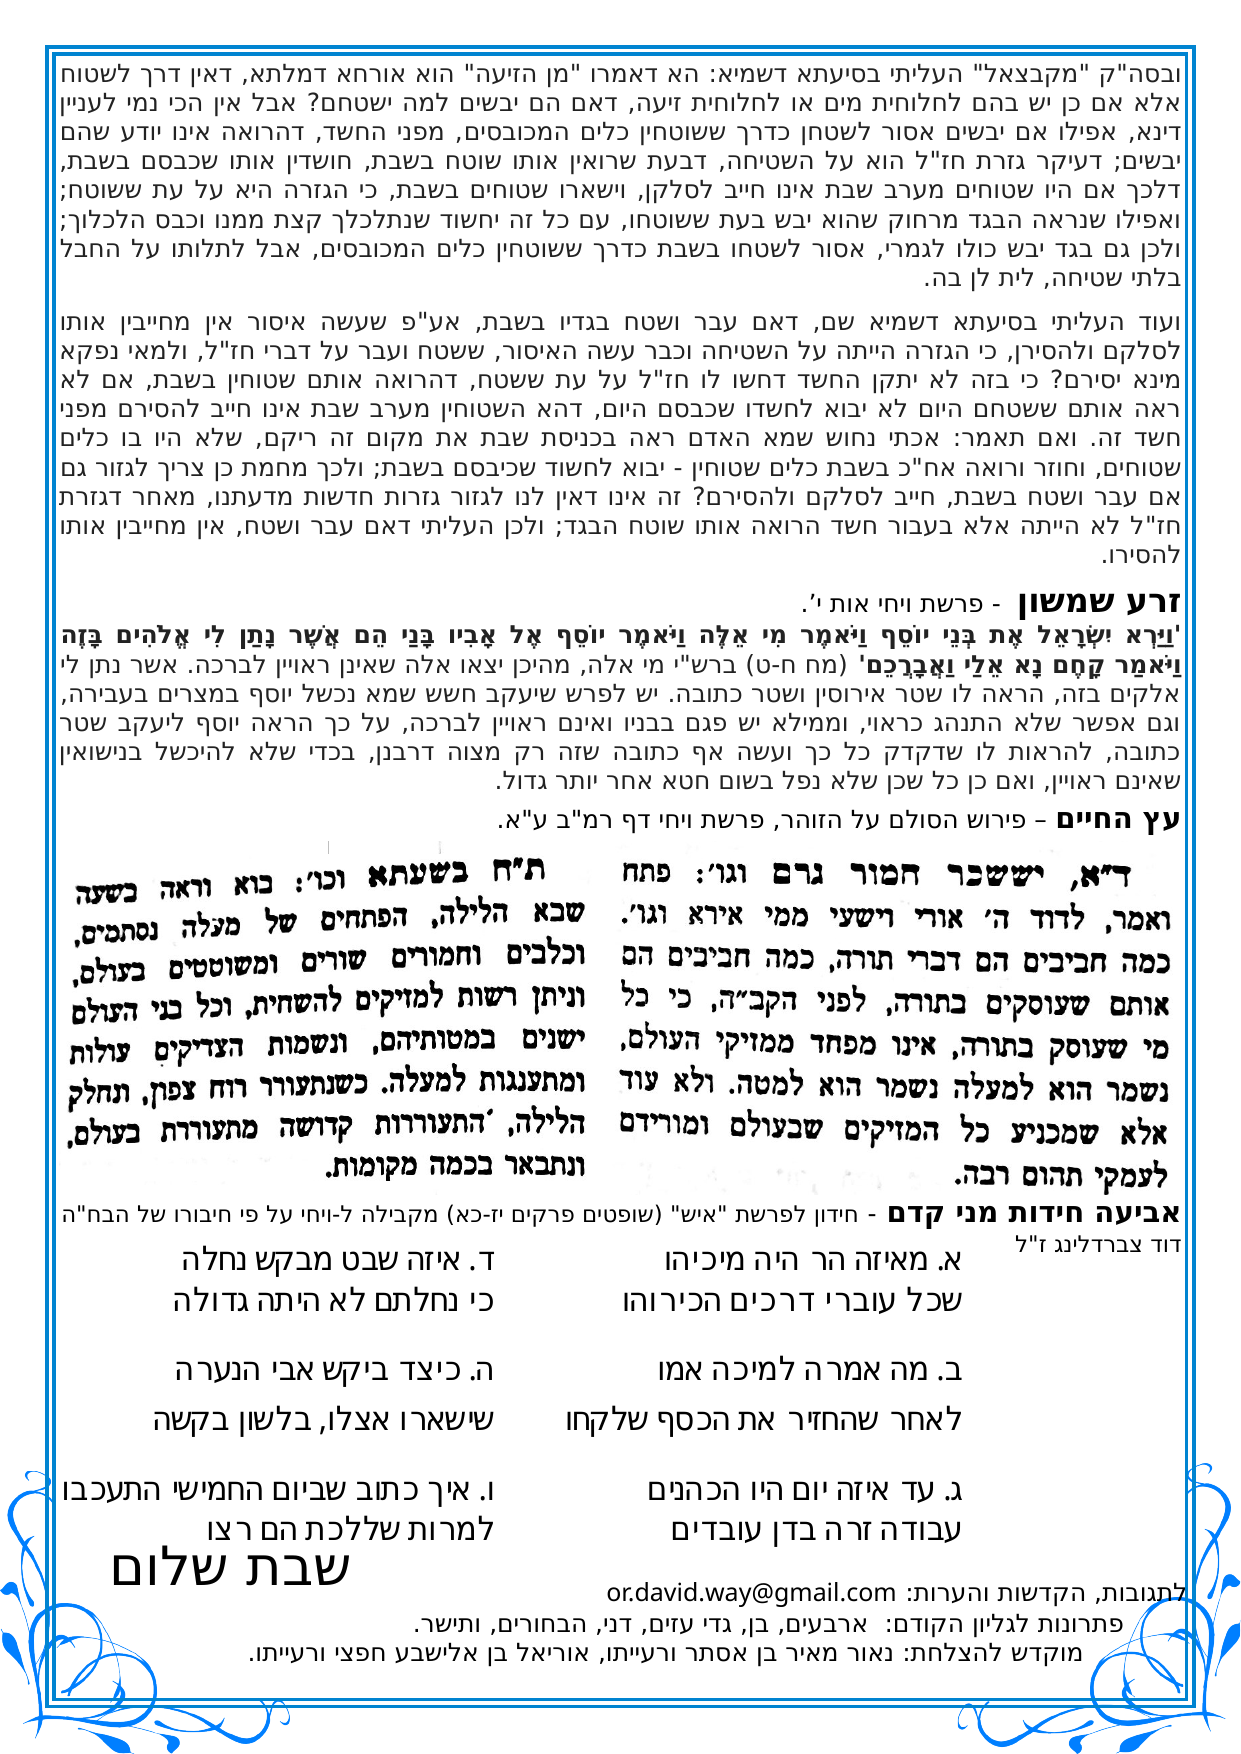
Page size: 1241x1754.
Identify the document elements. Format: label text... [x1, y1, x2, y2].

picture [957, 1463, 1241, 1754]
text 'וַיַּרְא יִשְׂרָאֵל אֶת בְּנֵי יוֹסֵף וַיֹּאמֶר מִי אֵלֶּה וַיֹּאמֶר יוֹסֵף אֶל אָבִיו בָּנַי הֵם אֲשֶׁר נָתַן לִי אֱלֹהִים בָּזֶה וַיֹּאמַר קָחֶם נָא אֵלַי וַאֲבָרֲכֵם' (מח ח-ט) ברש"י מי אלה, מהיכן יצאו אלה שאינן ראויין לברכה. אשר נתן לי אלקים בזה, הראה לו שטר אירוסין ושטר כתובה. יש לפרש שיעקב חשש שמא נכשל יוסף במצרים בעבירה, וגם אפשר שלא התנהג כראוי, וממילא יש פגם בבניו ואינם ראויין לברכה, על כך הראה יוסף ליעקב שטר כתובה, להראות לו שדקדק כל כך ועשה אף כתובה שזה רק מצוה דרבנן, בכדי שלא להיכשל בנישואין שאינם ראויין, ואם כן כל שכן שלא נפל בשום חטא אחר יותר גדול. [59, 621, 1182, 796]
list פתרונות לגליון הקודם: ארבעים, בן, גדי עזים, דני, הבחורים, ותישר. [290, 1609, 957, 1638]
picture [957, 1463, 1192, 1705]
text עץ החיים – פירוש הסולם על הזוהר, פרשת ויחי דף רמ"ב ע"א. [59, 802, 1182, 836]
picture [957, 1463, 1185, 1698]
list מוקדש להצלחת: נאור מאיר בן אסתר ורעייתו, אוריאל בן אלישבע חפצי ורעייתו. [290, 1638, 957, 1667]
picture [0, 1471, 290, 1754]
subtitle ועוד העליתי בסיעתא דשמיא שם, דאם עבר ושטח בגדיו בשבת, אע"פ שעשה איסור אין מחייבין אותו לסלקם ולהסירן, כי הגזרה הייתה על השטיחה וכבר עשה האיסור, ששטח ועבר על דברי חז"ל, ולמאי נפקא מינא יסירם? כי בזה לא יתקן החשד דחשו לו חז"ל על עת ששטח, דהרואה אותם שטוחין בשבת, אם לא ראה אותם ששטחם היום לא יבוא לחשדו שכבסם היום, דהא השטוחין מערב שבת אינו חייב להסירם מפני חשד זה. ואם תאמר: אכתי נחוש שמא האדם ראה בכניסת שבת את מקום זה ריקם, שלא היו בו כלים שטוחים, וחוזר ורואה אח"כ בשבת כלים שטוחין - יבוא לחשוד שכיבסם בשבת; ולכך מחמת כן צריך לגזור גם אם עבר ושטח בשבת, חייב לסלקם ולהסירם? זה אינו דאין לנו לגזור גזרות חדשות מדעתנו, מאחר דגזרת חז"ל לא הייתה אלא בעבור חשד הרואה אותו שוטח הבגד; ולכן העליתי דאם עבר ושטח, אין מחייבין אותו להסירו. [59, 307, 1182, 569]
text זרע שמשון - פרשת ויחי אות י’. [59, 582, 1182, 621]
text ובסה"ק "מקבצאל" העליתי בסיעתא דשמיא: הא דאמרו "מן הזיעה" הוא אורחא דמלתא, דאין דרך לשטוח אלא אם כן יש בהם לחלוחית מים או לחלוחית זיעה, דאם הם יבשים למה ישטחם? אבל אין הכי נמי לעניין דינא, אפילו אם יבשים אסור לשטחן כדרך ששוטחין כלים המכובסים, מפני החשד, דהרואה אינו יודע שהם יבשים; דעיקר גזרת חז"ל הוא על השטיחה, דבעת שרואין אותו שוטח בשבת, חושדין אותו שכבסם בשבת, דלכך אם היו שטוחים מערב שבת אינו חייב לסלקן, וישארו שטוחים בשבת, כי הגזרה היא על עת ששוטח; ואפילו שנראה הבגד מרחוק שהוא יבש בעת ששוטחו, עם כל זה יחשוד שנתלכלך קצת ממנו וכבס הלכלוך; ולכן גם בגד יבש כולו לגמרי, אסור לשטחו בשבת כדרך ששוטחין כלים המכובסים, אבל לתלותו על החבל בלתי שטיחה, לית לן בה. [59, 59, 1182, 292]
picture [58, 841, 1182, 1195]
text אביעה חידות מני קדם - חידון לפרשת "איש" (שופטים פרקים יז-כא) מקבילה ל-ויחי על פי חיבורו של הבח"ה דוד צברדלינג ז"ל [59, 1195, 1182, 1258]
list לתגובות, הקדשות והערות: or.david.way@gmail.com [290, 1575, 957, 1609]
picture [56, 1471, 290, 1698]
picture [49, 1471, 290, 1705]
